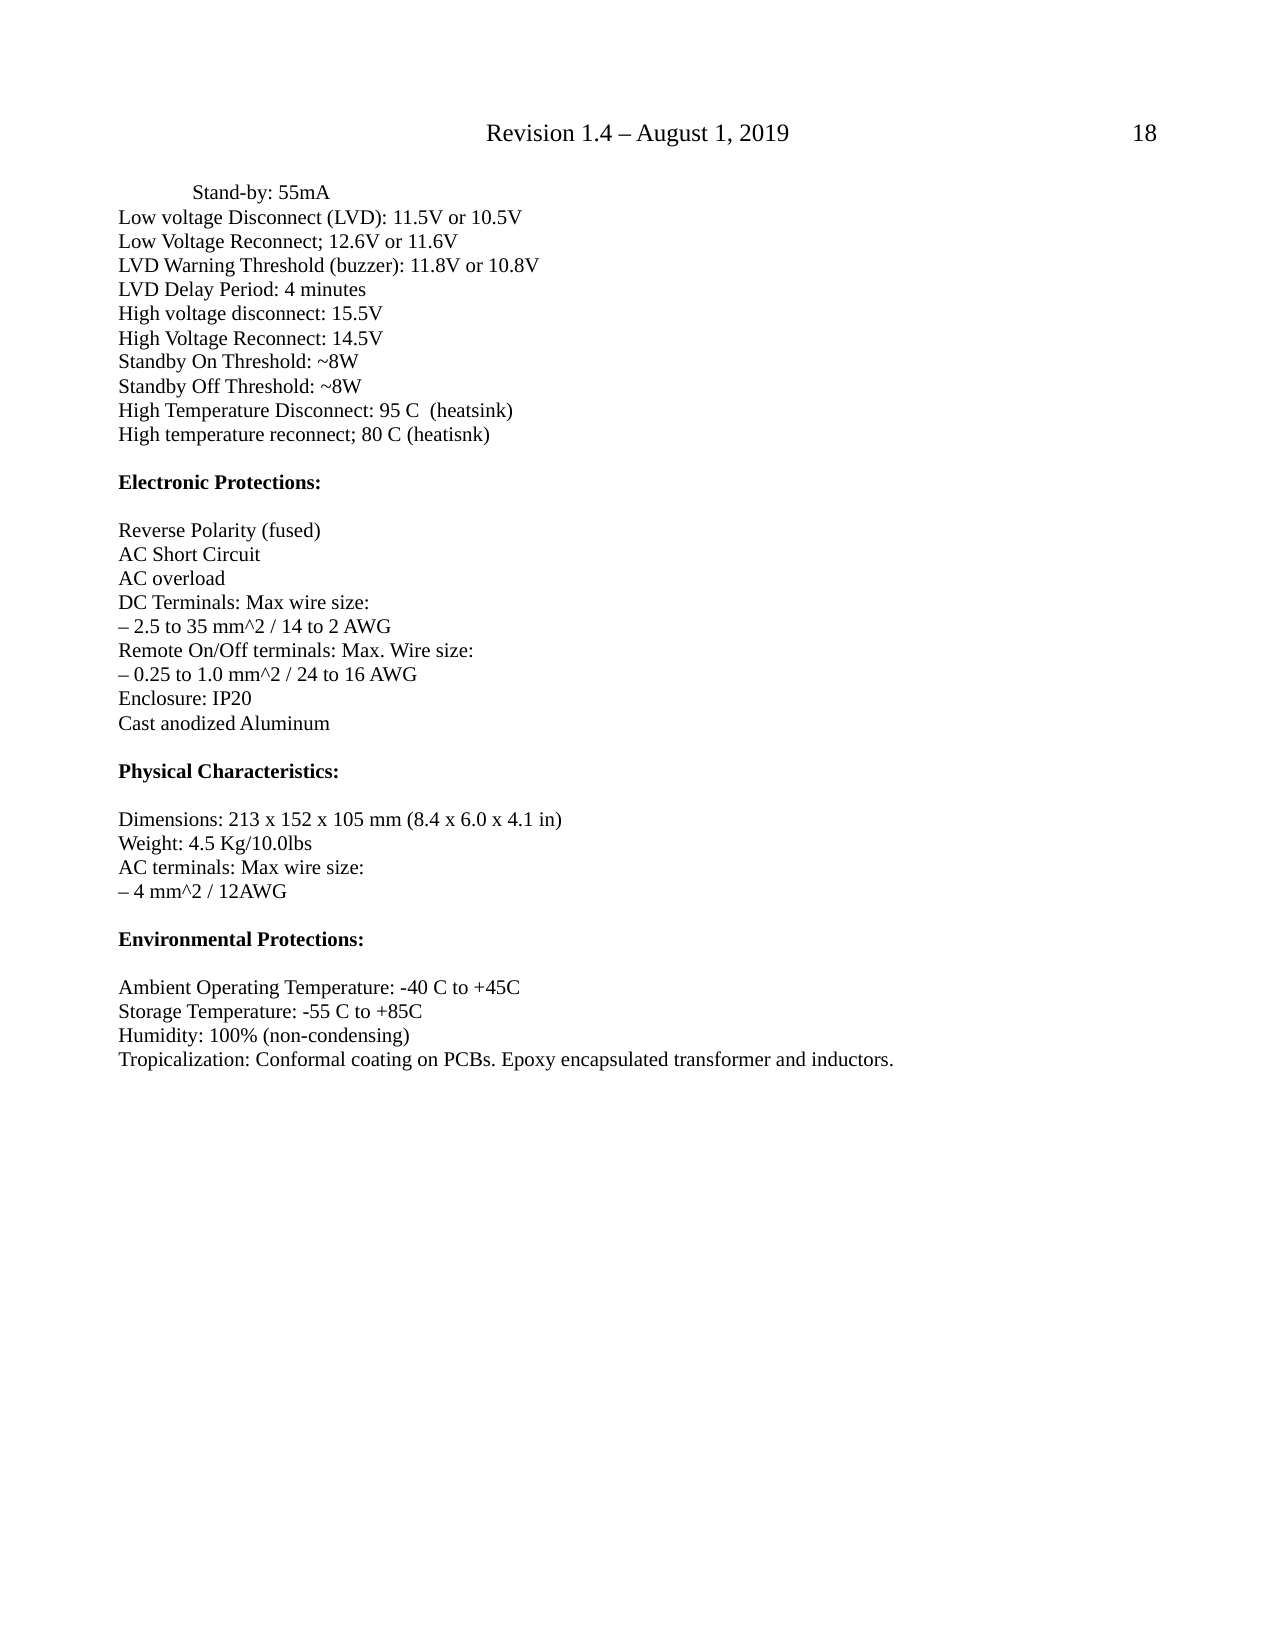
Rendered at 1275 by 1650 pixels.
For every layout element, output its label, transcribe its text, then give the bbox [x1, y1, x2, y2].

text Storage Temperature: -55 C to +85C [118, 999, 1157, 1023]
text Environmental Protections: [118, 927, 1157, 951]
text DC Terminals: Max wire size: [118, 590, 1157, 614]
text AC terminals: Max wire size: [118, 855, 1157, 879]
text High Voltage Reconnect: 14.5V [118, 325, 1157, 349]
text Remote On/Off terminals: Max. Wire size: [118, 638, 1157, 662]
text Standby Off Threshold: ~8W [118, 373, 1157, 398]
text Cast anodized Aluminum [118, 710, 1157, 734]
text LVD Delay Period: 4 minutes [118, 277, 1157, 301]
text Humidity: 100% (non-condensing) [118, 1023, 1157, 1047]
text Low voltage Disconnect (LVD): 11.5V or 10.5V [118, 205, 1157, 229]
text High temperature reconnect; 80 C (heatisnk) [118, 422, 1157, 446]
text Reverse Polarity (fused) [118, 518, 1157, 542]
text Enclosure: IP20 [118, 686, 1157, 710]
text High voltage disconnect: 15.5V [118, 301, 1157, 325]
text – 4 mm^2 / 12AWG [118, 879, 1157, 903]
text High Temperature Disconnect: 95 C (heatsink) [118, 398, 1157, 422]
text Dimensions: 213 x 152 x 105 mm (8.4 x 6.0 x 4.1 in) [118, 807, 1157, 831]
text Ambient Operating Temperature: -40 C to +45C [118, 975, 1157, 999]
text AC overload [118, 566, 1157, 590]
text – 0.25 to 1.0 mm^2 / 24 to 16 AWG [118, 662, 1157, 686]
text Low Voltage Reconnect; 12.6V or 11.6V [118, 229, 1157, 253]
text Stand-by: 55mA [118, 176, 1157, 205]
text Weight: 4.5 Kg/10.0lbs [118, 831, 1157, 855]
text – 2.5 to 35 mm^2 / 14 to 2 AWG [118, 614, 1157, 638]
text Electronic Protections: [118, 470, 1157, 494]
text Standby On Threshold: ~8W [118, 349, 1157, 373]
text LVD Warning Threshold (buzzer): 11.8V or 10.8V [118, 253, 1157, 277]
text Tropicalization: Conformal coating on PCBs. Epoxy encapsulated transformer and inductors. [118, 1047, 1157, 1071]
text AC Short Circuit [118, 542, 1157, 566]
text Physical Characteristics: [118, 758, 1157, 783]
